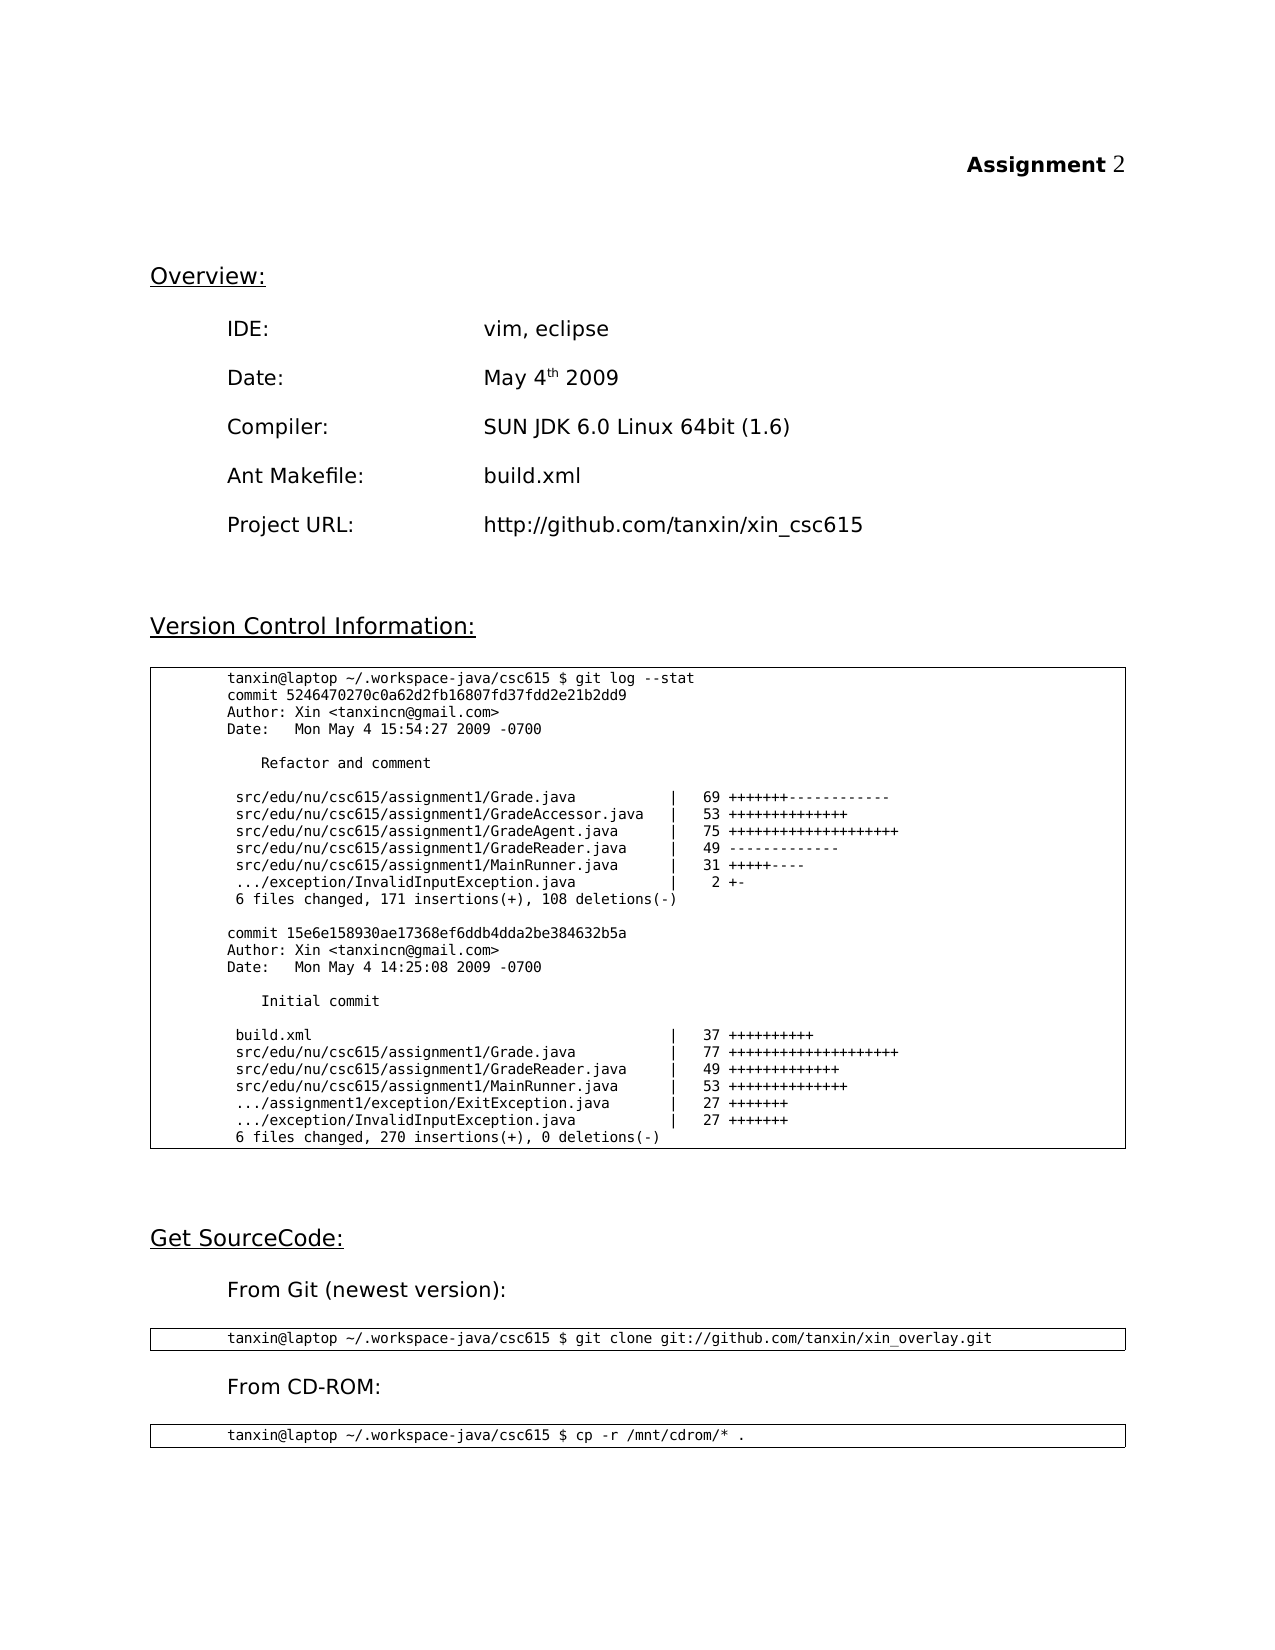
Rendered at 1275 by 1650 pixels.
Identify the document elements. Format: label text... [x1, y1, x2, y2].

text tanxin@laptop ~/.workspace-java/csc615 $ git log --stat [151, 668, 1125, 684]
text commit 5246470270c0a62d2fb16807fd37fdd2e21b2dd9 [151, 684, 1125, 701]
text Date: Mon May 4 15:54:27 2009 -0700 [151, 718, 1125, 738]
subtitle Get SourceCode: [150, 1224, 1125, 1251]
text tanxin@laptop ~/.workspace-java/csc615 $ cp -r /mnt/cdrom/* . [151, 1425, 1125, 1447]
text Initial commit [151, 990, 1125, 1010]
text IDE: vim, eclipse [150, 317, 1125, 341]
text src/edu/nu/csc615/assignment1/GradeReader.java | 49 ------------- [151, 837, 1125, 854]
text From CD-ROM: [150, 1375, 1125, 1399]
text build.xml | 37 ++++++++++ [151, 1024, 1125, 1041]
subtitle Overview: [150, 263, 1125, 290]
text Compiler: SUN JDK 6.0 Linux 64bit (1.6) [150, 415, 1125, 439]
text tanxin@laptop ~/.workspace-java/csc615 $ git clone git://github.com/tanxin/xin_overlay.git [151, 1329, 1125, 1350]
text Date: May 4th 2009 [150, 366, 1125, 390]
text src/edu/nu/csc615/assignment1/Grade.java | 77 ++++++++++++++++++++ [151, 1041, 1125, 1058]
text Author: Xin <tanxincn@gmail.com> [151, 701, 1125, 718]
subtitle Version Control Information: [150, 613, 1125, 640]
text Author: Xin <tanxincn@gmail.com> [151, 939, 1125, 956]
text Ant Makefile: build.xml [150, 464, 1125, 488]
text Project URL: http://github.com/tanxin/xin_csc615 [150, 513, 1125, 537]
text src/edu/nu/csc615/assignment1/MainRunner.java | 31 +++++---- [151, 854, 1125, 871]
text .../exception/InvalidInputException.java | 2 +- [151, 871, 1125, 888]
text src/edu/nu/csc615/assignment1/GradeAccessor.java | 53 ++++++++++++++ [151, 803, 1125, 820]
text Refactor and comment [151, 752, 1125, 772]
text From Git (newest version): [150, 1278, 1125, 1303]
text src/edu/nu/csc615/assignment1/MainRunner.java | 53 ++++++++++++++ [151, 1074, 1125, 1092]
text .../exception/InvalidInputException.java | 27 +++++++ [151, 1108, 1125, 1126]
text 6 files changed, 270 insertions(+), 0 deletions(-) [151, 1126, 1125, 1148]
text src/edu/nu/csc615/assignment1/GradeReader.java | 49 +++++++++++++ [151, 1058, 1125, 1074]
text 6 files changed, 171 insertions(+), 108 deletions(-) [151, 888, 1125, 908]
text Date: Mon May 4 14:25:08 2009 -0700 [151, 956, 1125, 976]
text src/edu/nu/csc615/assignment1/GradeAgent.java | 75 ++++++++++++++++++++ [151, 820, 1125, 837]
text src/edu/nu/csc615/assignment1/Grade.java | 69 +++++++------------ [151, 786, 1125, 803]
text commit 15e6e158930ae17368ef6ddb4dda2be384632b5a [151, 922, 1125, 939]
text .../assignment1/exception/ExitException.java | 27 +++++++ [151, 1092, 1125, 1108]
